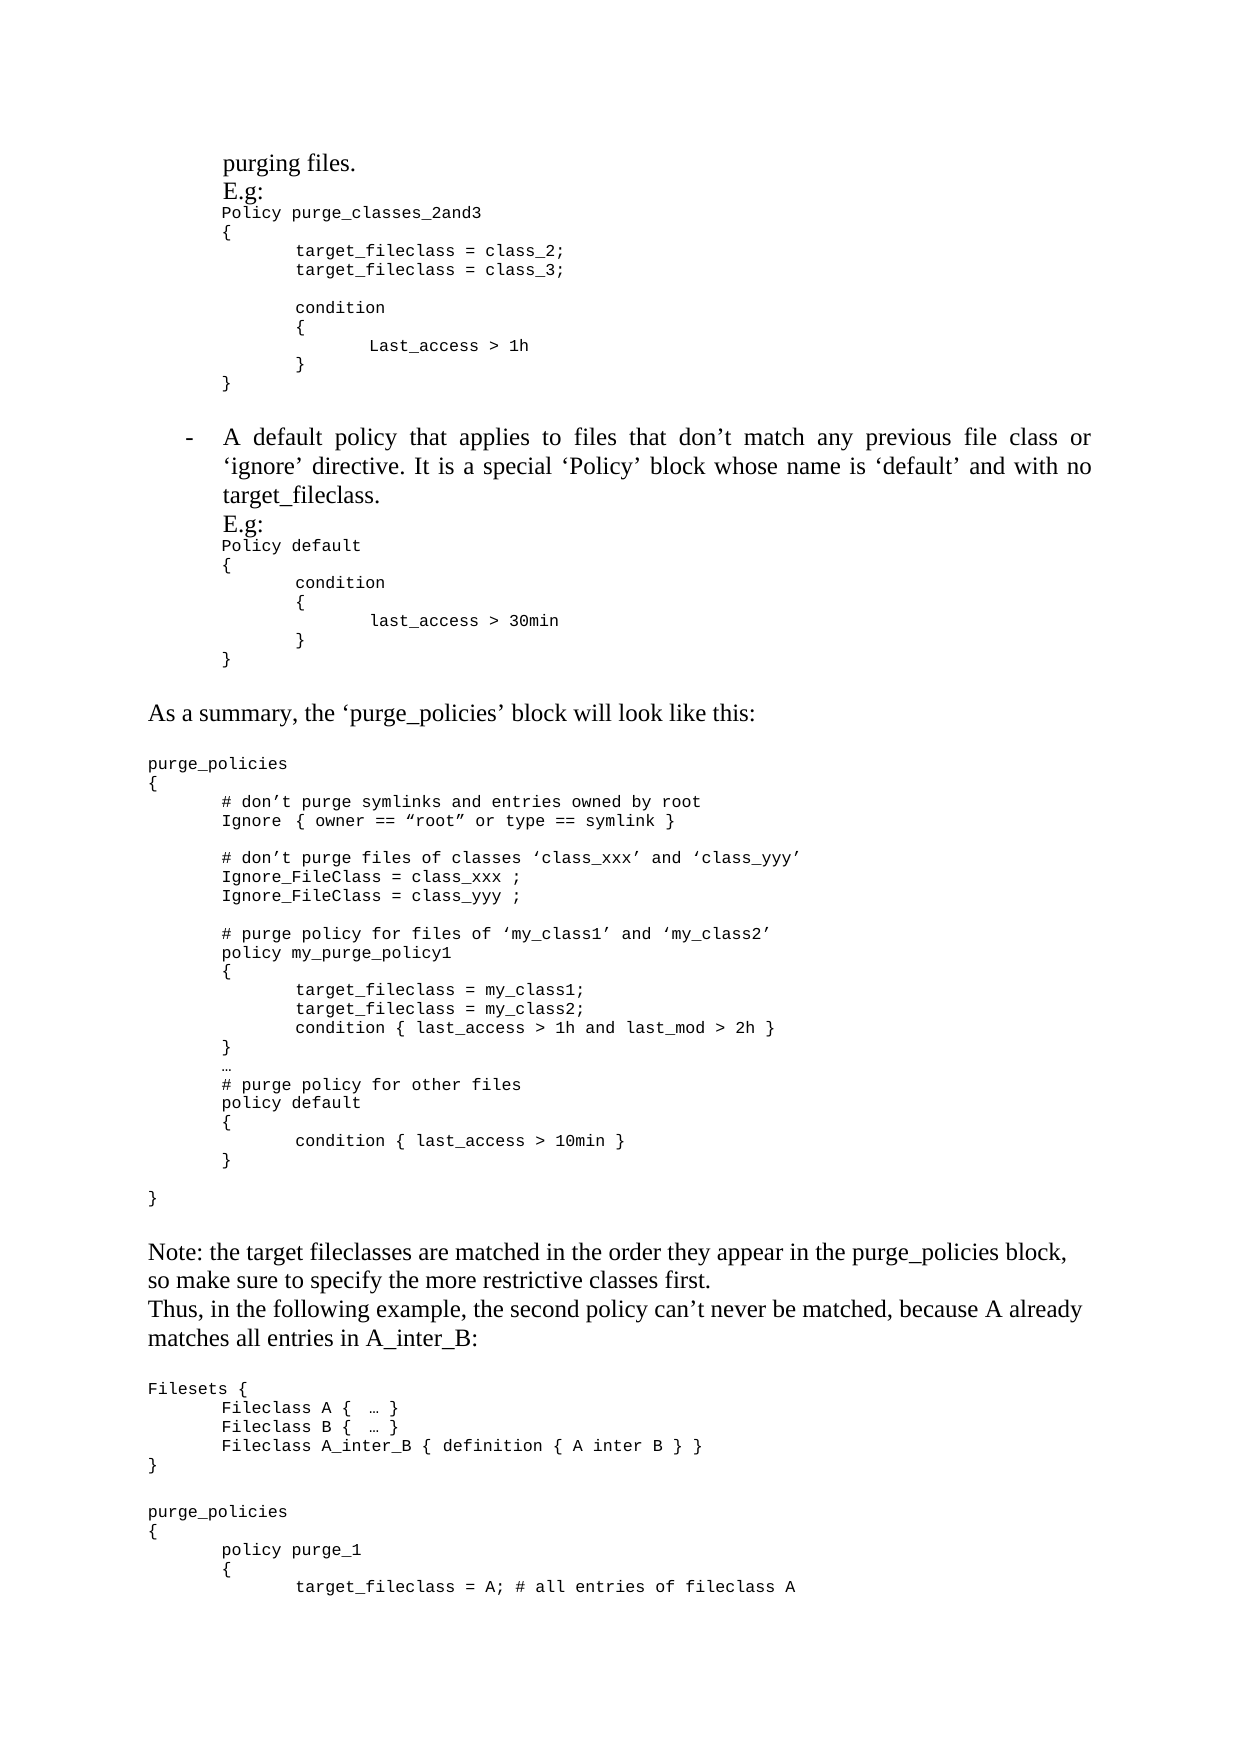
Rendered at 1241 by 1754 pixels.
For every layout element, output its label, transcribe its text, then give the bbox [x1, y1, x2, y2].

text { # don’t purge symlinks and entries owned by root [148, 774, 1093, 812]
text condition [221, 299, 1093, 318]
list purging files. E.g: [185, 148, 1093, 205]
text policy purge_1 { [148, 1541, 1093, 1579]
list A default policy that applies to files that don’t match any previous file class or ‘ignore’ directive. It is a special ‘Policy’ block whose name is ‘default’ and with no target_fileclass. E.g: [185, 422, 1093, 537]
text so make sure to specify the more restrictive classes first. Thus, in the following example, the second policy can’t never be matched, because A already matches all entries in A_inter_B: [148, 1266, 1093, 1352]
text Ignore { owner == “root” or type == symlink } [148, 812, 1093, 831]
text { [148, 1114, 1093, 1133]
text condition [221, 575, 1093, 594]
text } [221, 1152, 1093, 1170]
text } [148, 1189, 1093, 1208]
text policy my_purge_policy1 [148, 944, 1093, 963]
text } [148, 1456, 1093, 1475]
text Fileclass A_inter_B { definition { A inter B } } [148, 1437, 1093, 1456]
text Policy purge_classes_2and3 { [221, 205, 1093, 243]
text … [148, 1057, 1093, 1076]
text condition { last_access > 1h and last_mod > 2h } [148, 1019, 1093, 1038]
text Fileclass B { … } [148, 1418, 1093, 1437]
text } [148, 1038, 1093, 1057]
text { [221, 318, 1093, 337]
text Ignore_FileClass = class_xxx ; [148, 869, 1093, 888]
text # don’t purge files of classes ‘class_xxx’ and ‘class_yyy’ [148, 850, 1093, 869]
text { [221, 594, 1093, 613]
text target_fileclass = class_2; [221, 243, 1093, 262]
text condition { last_access > 10min } [148, 1133, 1093, 1152]
text target_fileclass = my_class2; [221, 1001, 1093, 1019]
text } } [221, 632, 1093, 669]
text Last_access > 1h [221, 337, 1093, 356]
text target_fileclass = my_class1; [148, 982, 1093, 1001]
text # purge policy for files of ‘my_class1’ and ‘my_class2’ [148, 925, 1093, 944]
text last_access > 30min [221, 613, 1093, 632]
text target_fileclass = class_3; [221, 262, 1093, 281]
text Filesets { [148, 1381, 1093, 1399]
text As a summary, the ‘purge_policies’ block will look like this: [148, 698, 1093, 727]
text } } [221, 356, 1093, 422]
text { [148, 1522, 1093, 1541]
text policy default [148, 1095, 1093, 1114]
text Fileclass A { … } [148, 1399, 1093, 1418]
text target_fileclass = A; # all entries of fileclass A [221, 1579, 1093, 1598]
text Policy default { [221, 537, 1093, 575]
text purge_policies [148, 756, 1093, 774]
text { [148, 963, 1093, 982]
text Note: the target fileclasses are matched in the order they appear in the purge_policies block, [148, 1237, 1093, 1266]
text purge_policies [148, 1504, 1093, 1522]
text # purge policy for other files [148, 1076, 1093, 1095]
text Ignore_FileClass = class_yyy ; [148, 888, 1093, 906]
